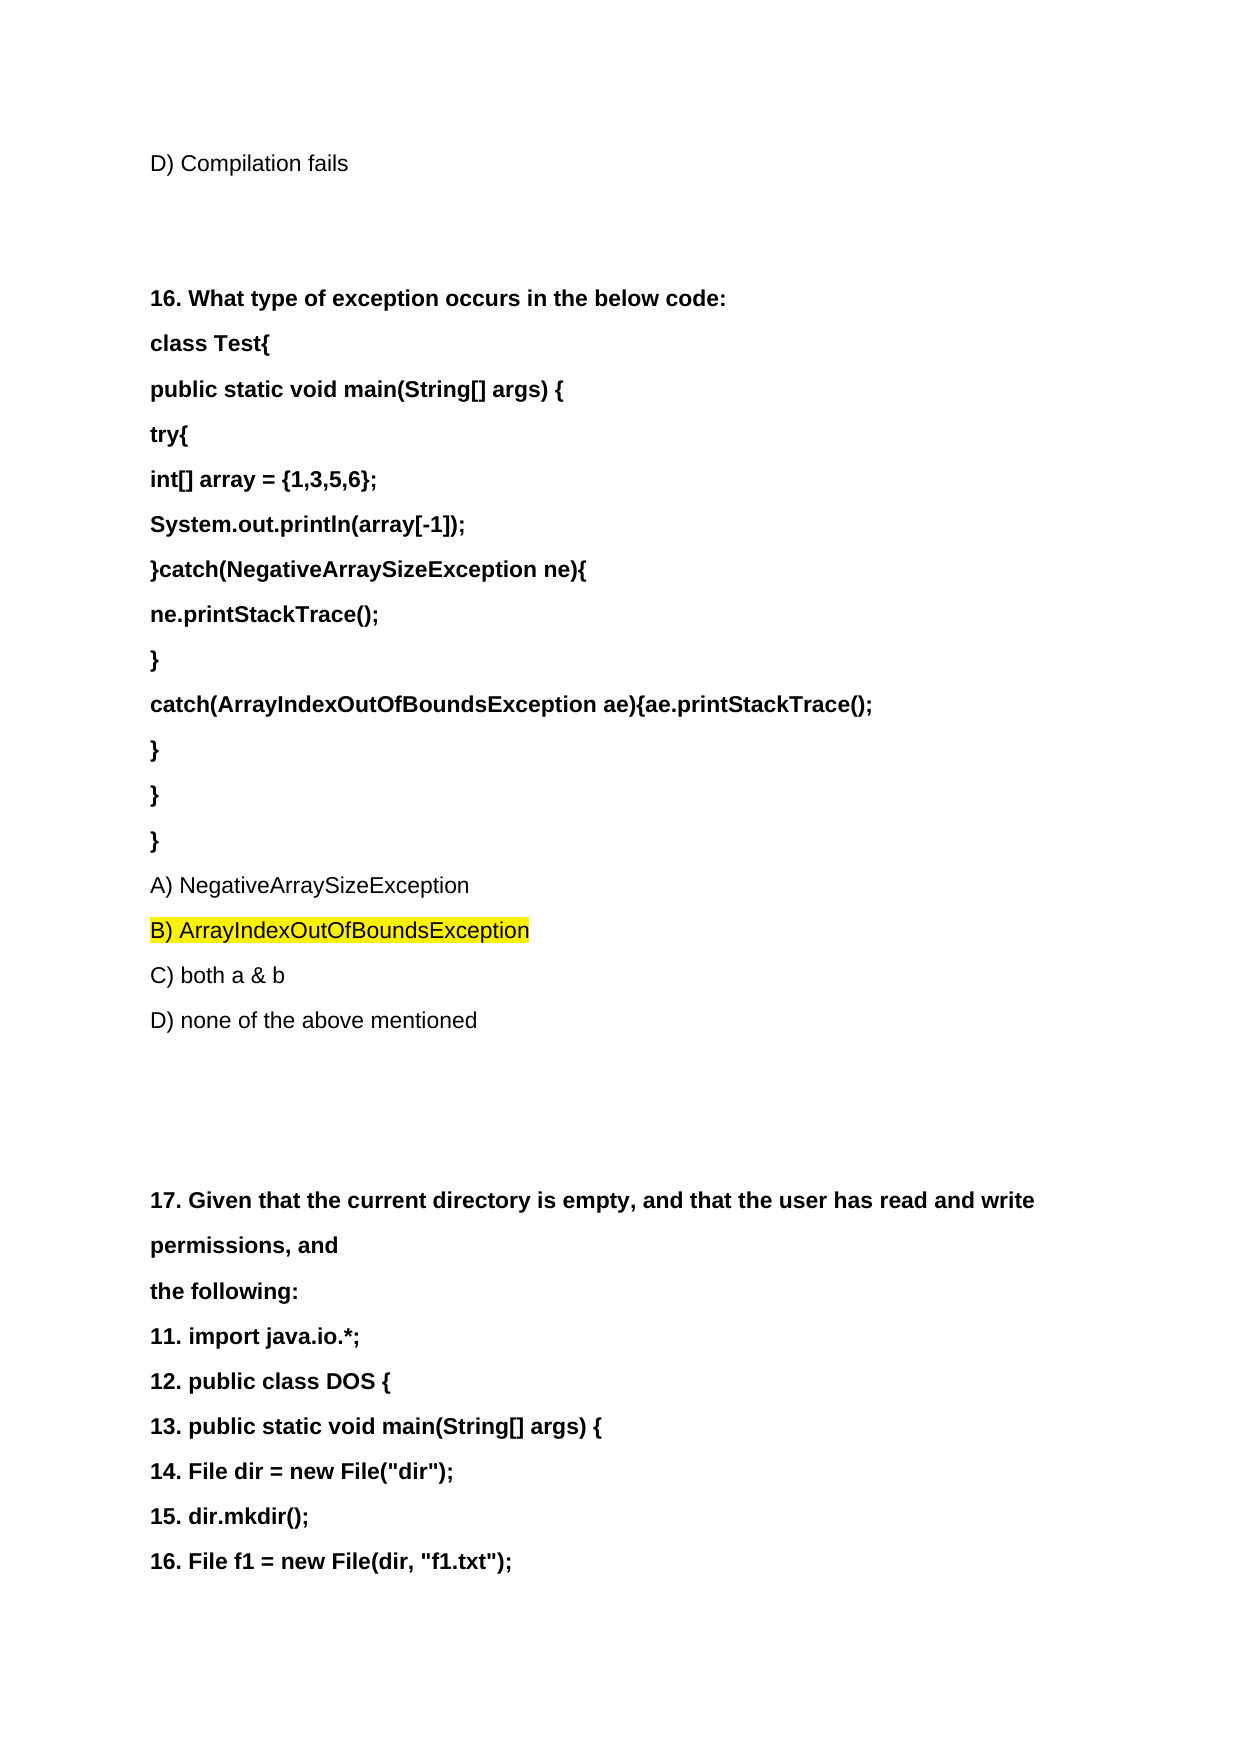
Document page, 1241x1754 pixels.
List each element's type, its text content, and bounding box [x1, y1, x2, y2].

text 12. public class DOS { [150, 1368, 1090, 1394]
text ne.printStackTrace(); [150, 601, 1090, 627]
text permissions, and [150, 1232, 1090, 1259]
text System.out.println(array[-1]); [150, 511, 1090, 537]
text } [150, 827, 1090, 853]
text }catch(NegativeArraySizeException ne){ [150, 556, 1090, 582]
text int[] array = {1,3,5,6}; [150, 466, 1090, 492]
text 17. Given that the current directory is empty, and that the user has read and write [150, 1187, 1090, 1214]
text 14. File dir = new File("dir"); [150, 1458, 1090, 1484]
text D) none of the above mentioned [150, 1007, 1090, 1033]
text B) ArrayIndexOutOfBoundsException [150, 917, 1090, 943]
text catch(ArrayIndexOutOfBoundsException ae){ae.printStackTrace(); [150, 691, 1090, 718]
text class Test{ [150, 330, 1090, 357]
text try{ [150, 421, 1090, 447]
text } [150, 781, 1090, 808]
text C) both a & b [150, 962, 1090, 988]
text 11. import java.io.*; [150, 1323, 1090, 1349]
text } [150, 646, 1090, 672]
text 15. dir.mkdir(); [150, 1503, 1090, 1529]
text 13. public static void main(String[] args) { [150, 1413, 1090, 1439]
text 16. File f1 = new File(dir, "f1.txt"); [150, 1548, 1090, 1574]
text 16. What type of exception occurs in the below code: [150, 285, 1090, 312]
text the following: [150, 1278, 1090, 1304]
text A) NegativeArraySizeException [150, 872, 1090, 898]
text public static void main(String[] args) { [150, 376, 1090, 402]
text } [150, 736, 1090, 763]
text D) Compilation fails [150, 150, 1090, 176]
